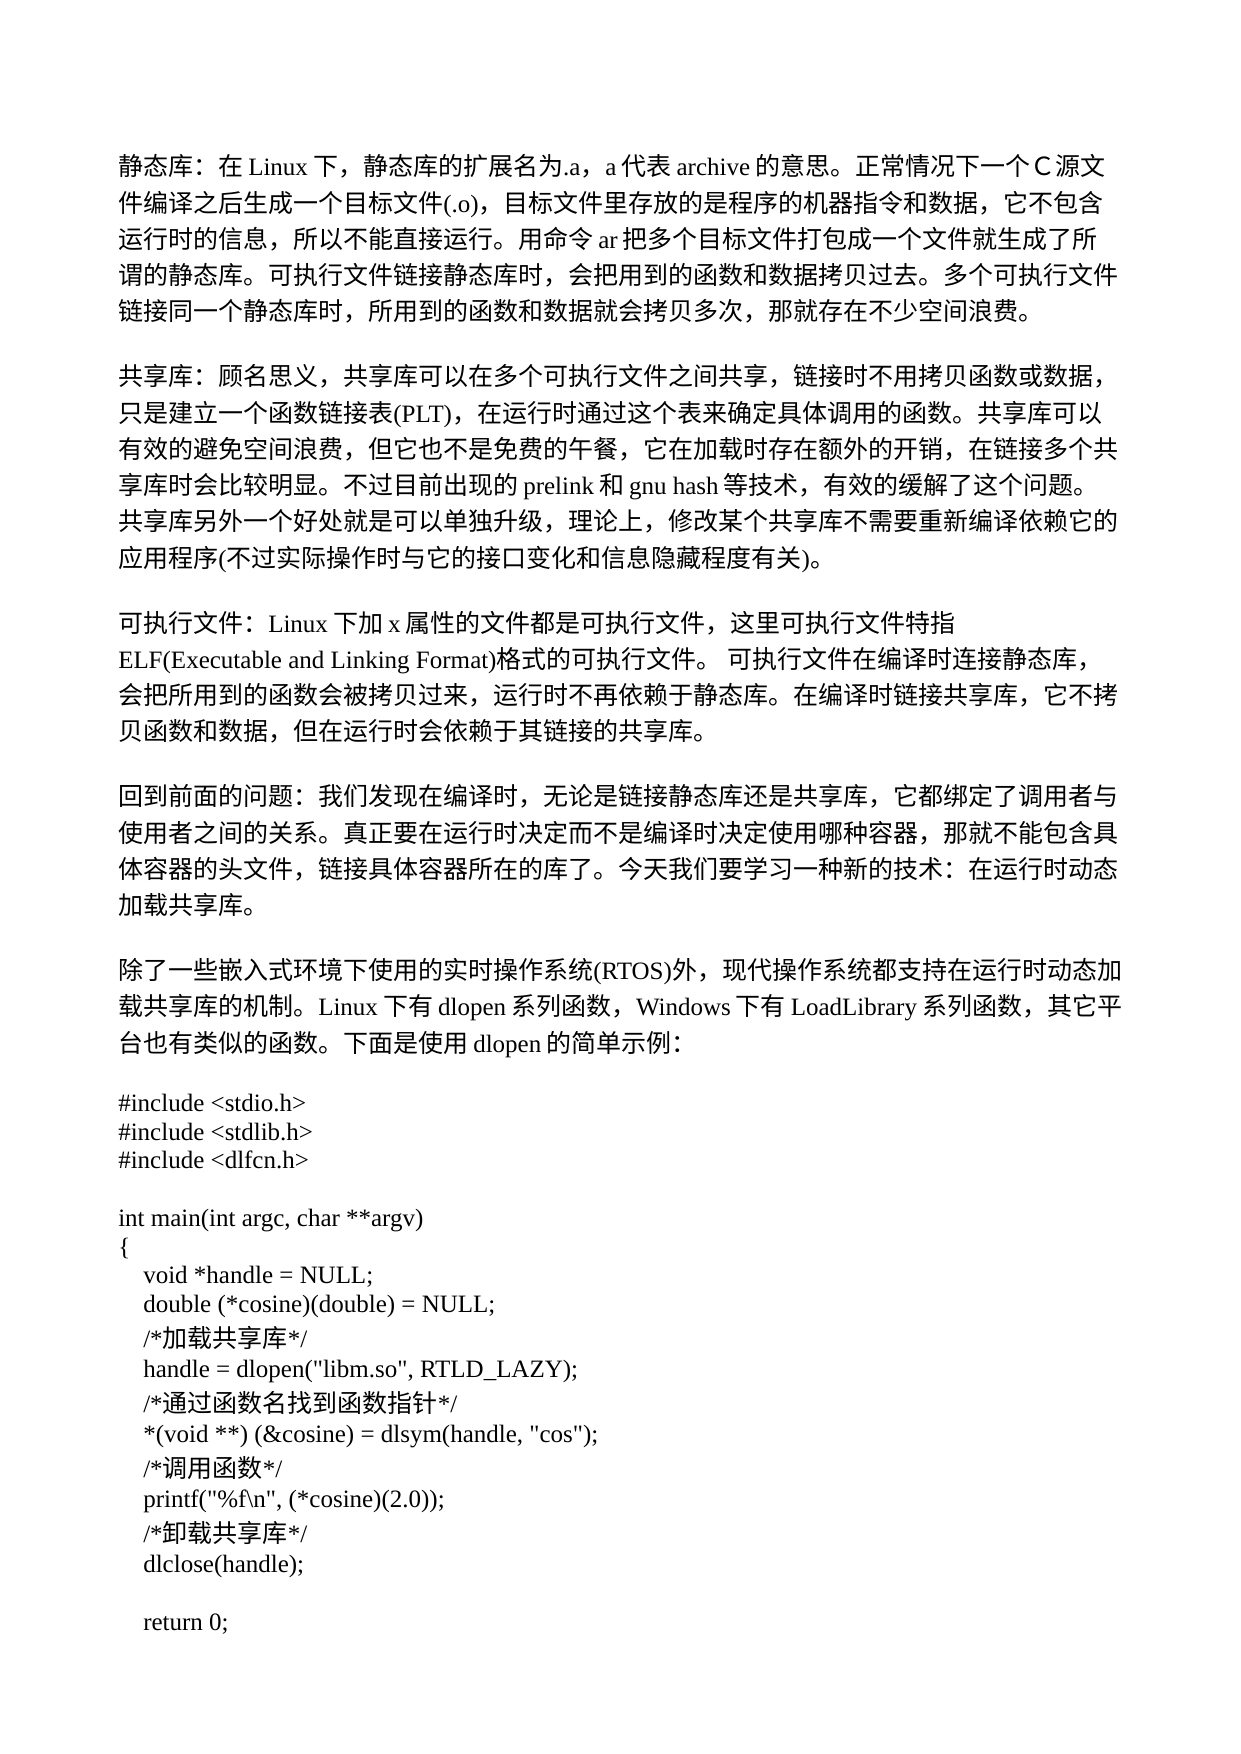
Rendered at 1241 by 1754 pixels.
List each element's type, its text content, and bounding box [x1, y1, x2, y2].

text /*加载共享库*/ [118, 1318, 1122, 1354]
text #include <stdio.h> [118, 1088, 1122, 1117]
text double (*cosine)(double) = NULL; [118, 1289, 1122, 1318]
text return 0; [118, 1607, 1122, 1636]
text int main(int argc, char **argv) [118, 1203, 1122, 1232]
text dlclose(handle); [118, 1549, 1122, 1578]
text *(void **) (&cosine) = dlsym(handle, "cos"); [118, 1419, 1122, 1448]
text /*卸载共享库*/ [118, 1513, 1122, 1549]
text 可执行文件：Linux下加x属性的文件都是可执行文件，这里可执行文件特指ELF(Executable and Linking Format)格式的可执行文件。 可执行文件在编译时连接静态库，会把所用到的函数会被拷贝过来，运行时不再依赖于静态库。在编译时链接共享库，它不拷贝函数和数据，但在运行时会依赖于其链接的共享库。 [118, 603, 1122, 748]
text /*调用函数*/ [118, 1448, 1122, 1484]
text 静态库：在Linux下，静态库的扩展名为.a，a代表archive的意思。正常情况下一个Ｃ源文件编译之后生成一个目标文件(.o)，目标文件里存放的是程序的机器指令和数据，它不包含运行时的信息，所以不能直接运行。用命令ar把多个目标文件打包成一个文件就生成了所谓的静态库。可执行文件链接静态库时，会把用到的函数和数据拷贝过去。多个可执行文件链接同一个静态库时，所用到的函数和数据就会拷贝多次，那就存在不少空间浪费。 [118, 147, 1122, 328]
text 共享库：顾名思义，共享库可以在多个可执行文件之间共享，链接时不用拷贝函数或数据，只是建立一个函数链接表(PLT)，在运行时通过这个表来确定具体调用的函数。共享库可以有效的避免空间浪费，但它也不是免费的午餐，它在加载时存在额外的开销，在链接多个共享库时会比较明显。不过目前出现的prelink和gnu hash等技术，有效的缓解了这个问题。共享库另外一个好处就是可以单独升级，理论上，修改某个共享库不需要重新编译依赖它的应用程序(不过实际操作时与它的接口变化和信息隐藏程度有关)。 [118, 357, 1122, 574]
text #include <dlfcn.h> [118, 1146, 1122, 1174]
text #include <stdlib.h> [118, 1117, 1122, 1146]
text { [118, 1232, 1122, 1261]
text void *handle = NULL; [118, 1261, 1122, 1289]
text /*通过函数名找到函数指针*/ [118, 1383, 1122, 1419]
text 回到前面的问题：我们发现在编译时，无论是链接静态库还是共享库，它都绑定了调用者与使用者之间的关系。真正要在运行时决定而不是编译时决定使用哪种容器，那就不能包含具体容器的头文件，链接具体容器所在的库了。今天我们要学习一种新的技术：在运行时动态加载共享库。 [118, 777, 1122, 922]
text handle = dlopen("libm.so", RTLD_LAZY); [118, 1354, 1122, 1383]
text printf("%f\n", (*cosine)(2.0)); [118, 1484, 1122, 1513]
text 除了一些嵌入式环境下使用的实时操作系统(RTOS)外，现代操作系统都支持在运行时动态加载共享库的机制。Linux下有dlopen系列函数，Windows下有LoadLibrary系列函数，其它平台也有类似的函数。下面是使用dlopen的简单示例： [118, 951, 1122, 1059]
